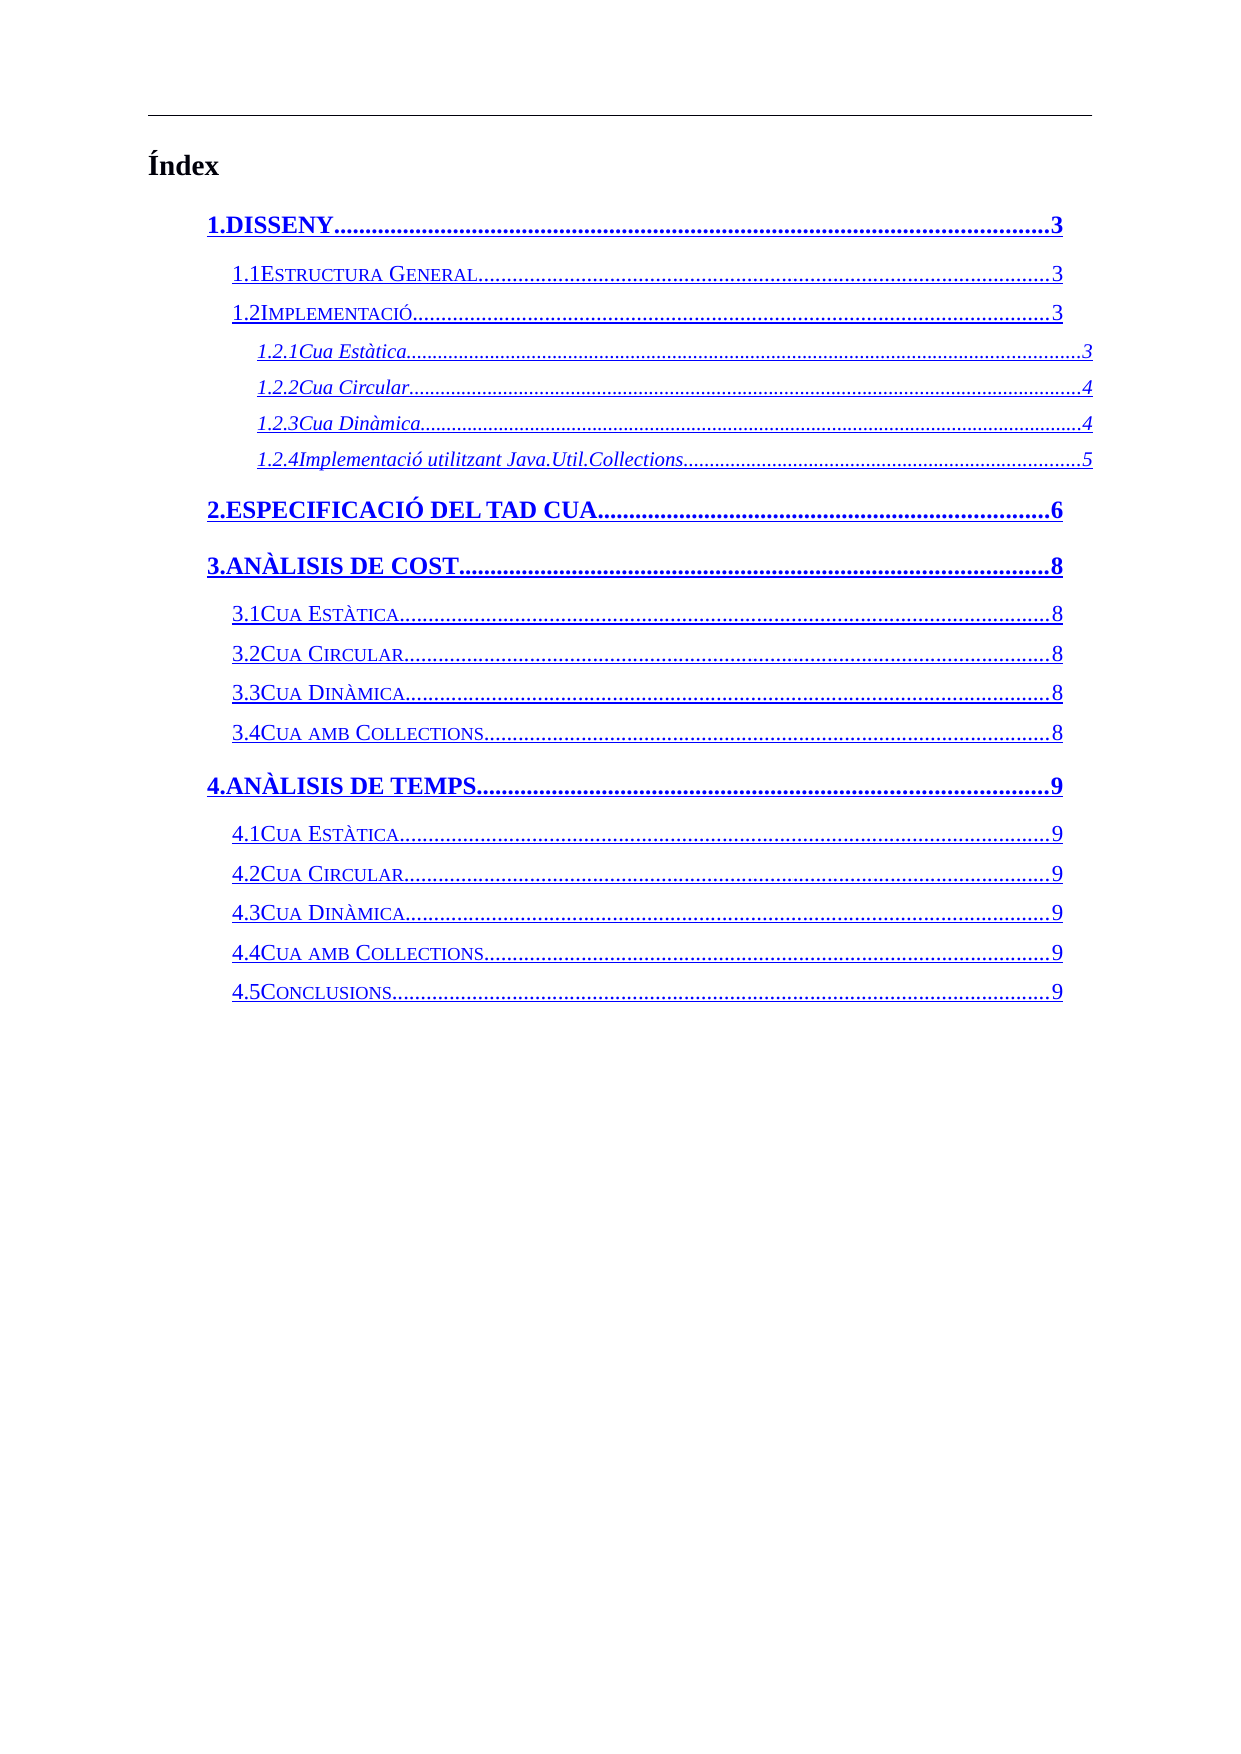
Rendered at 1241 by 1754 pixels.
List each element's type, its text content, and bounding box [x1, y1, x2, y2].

text 4.Anàlisis de Temps 9 [207, 771, 1063, 796]
text 1.1Estructura General 3 [232, 260, 1063, 283]
text 1.2.1Cua Estàtica 3 [198, 339, 1092, 363]
text 1.2.4Implementació utilitzant Java.Util.Collections. 5 [198, 447, 1092, 471]
text 1.2.2Cua Circular 4 [198, 375, 1092, 399]
text 4.3Cua Dinàmica 9 [232, 899, 1063, 922]
text 4.5Conclusions 9 [232, 978, 1063, 1001]
text 4.1Cua Estàtica 9 [232, 820, 1063, 843]
text 3.Anàlisis de Cost 8 [207, 551, 1063, 576]
text Índex [148, 148, 1092, 181]
text 3.1Cua Estàtica 8 [232, 601, 1063, 623]
text 3.4Cua amb Collections 8 [232, 719, 1063, 742]
text 1.2.3Cua Dinàmica 4 [198, 411, 1092, 435]
text 3.3Cua Dinàmica 8 [232, 679, 1063, 702]
text 1.2Implementació 3 [232, 299, 1063, 322]
text 1.Disseny 3 [207, 211, 1063, 236]
text 4.2Cua Circular 9 [232, 860, 1063, 883]
text 3.2Cua Circular 8 [232, 640, 1063, 663]
text 2.Especificació del TAD Cua 6 [207, 496, 1063, 521]
text 4.4Cua amb Collections 9 [232, 939, 1063, 962]
